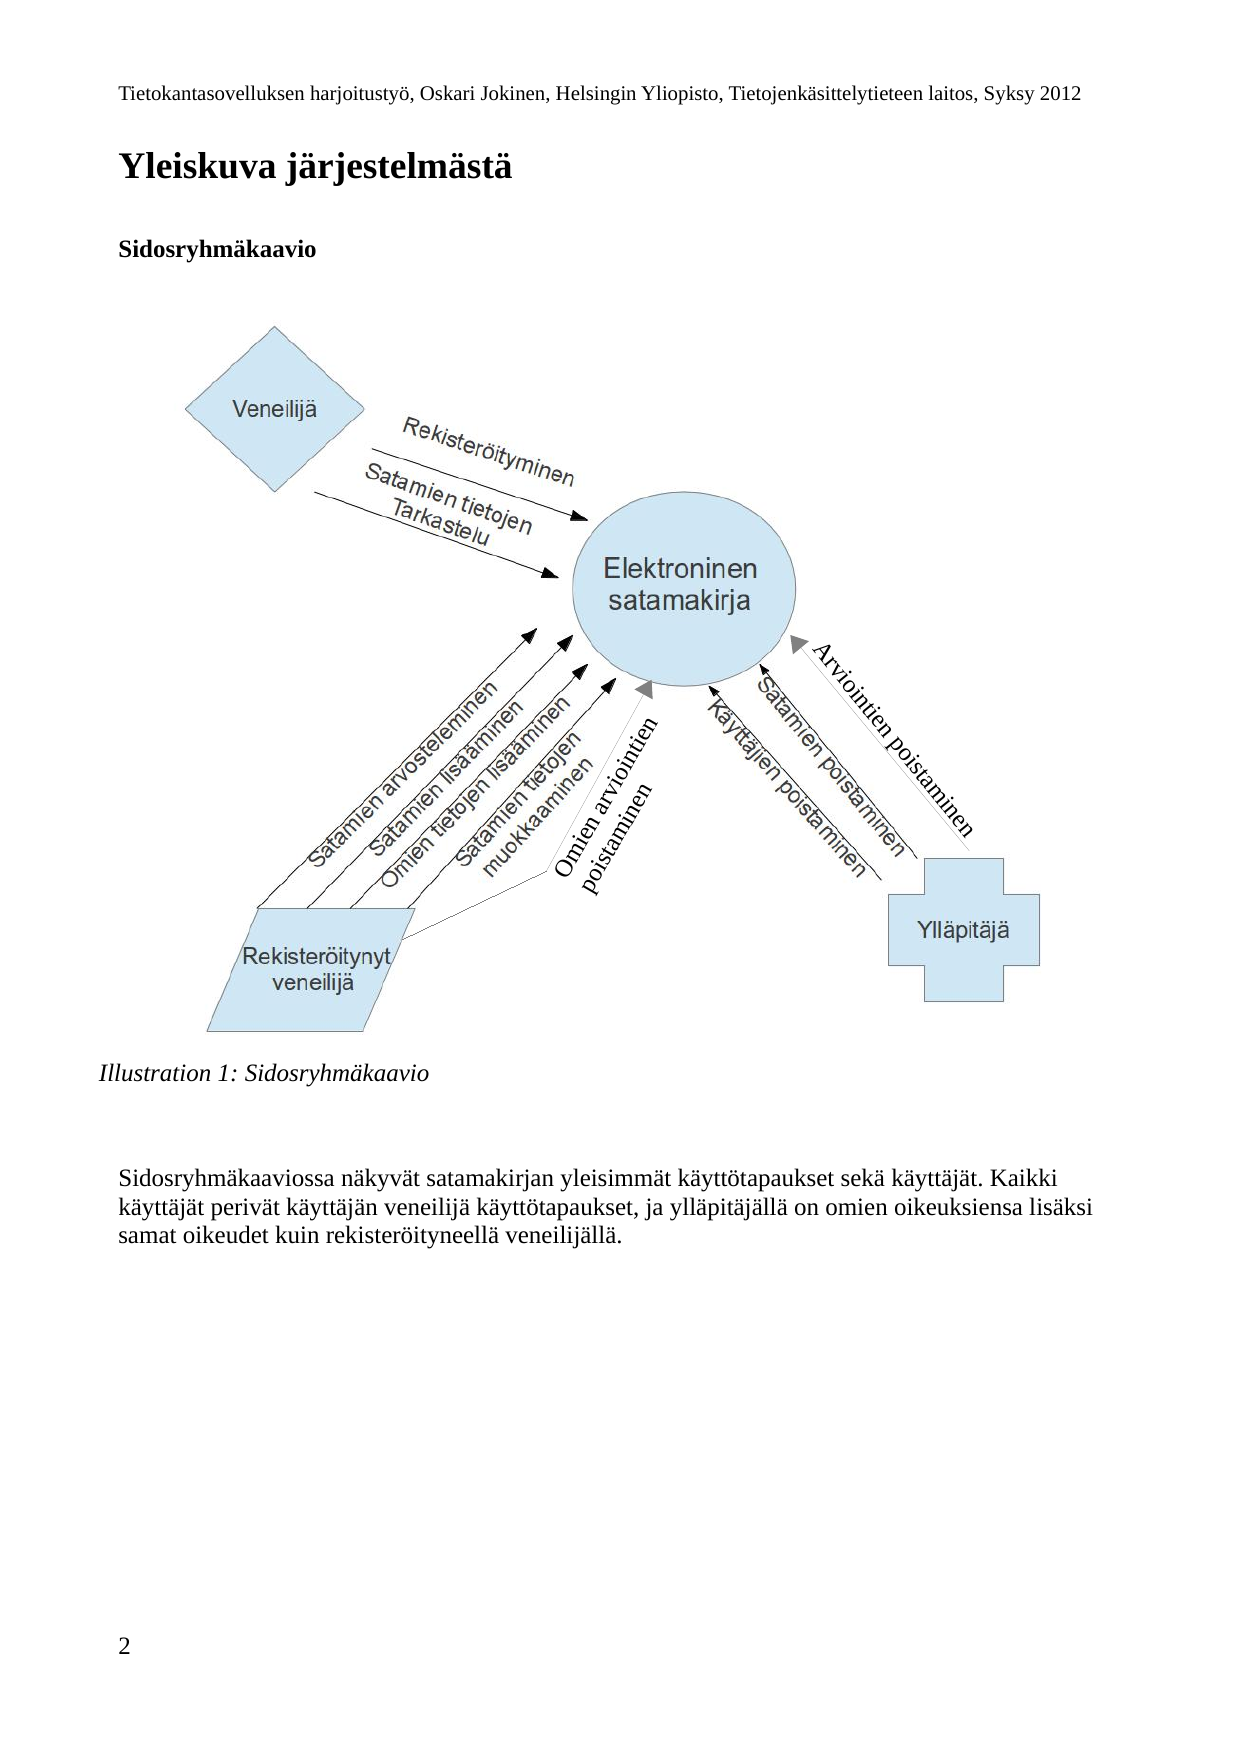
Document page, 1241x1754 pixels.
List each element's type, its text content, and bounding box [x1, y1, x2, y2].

text Sidosryhmäkaaviossa näkyvät satamakirjan yleisimmät käyttötapaukset sekä käyttäjät. Kaikki käyttäjät perivät käyttäjän veneilijä käyttötapaukset, ja ylläpitäjällä on omien oikeuksiensa lisäksi samat oikeudet kuin rekisteröityneellä veneilijällä. [118, 1163, 1122, 1249]
picture [98, 305, 1103, 1059]
text Illustration 1: Sidosryhmäkaavio [99, 1059, 1103, 1087]
subtitle Yleiskuva järjestelmästä [118, 144, 1122, 187]
text Sidosryhmäkaavio [118, 234, 1122, 263]
